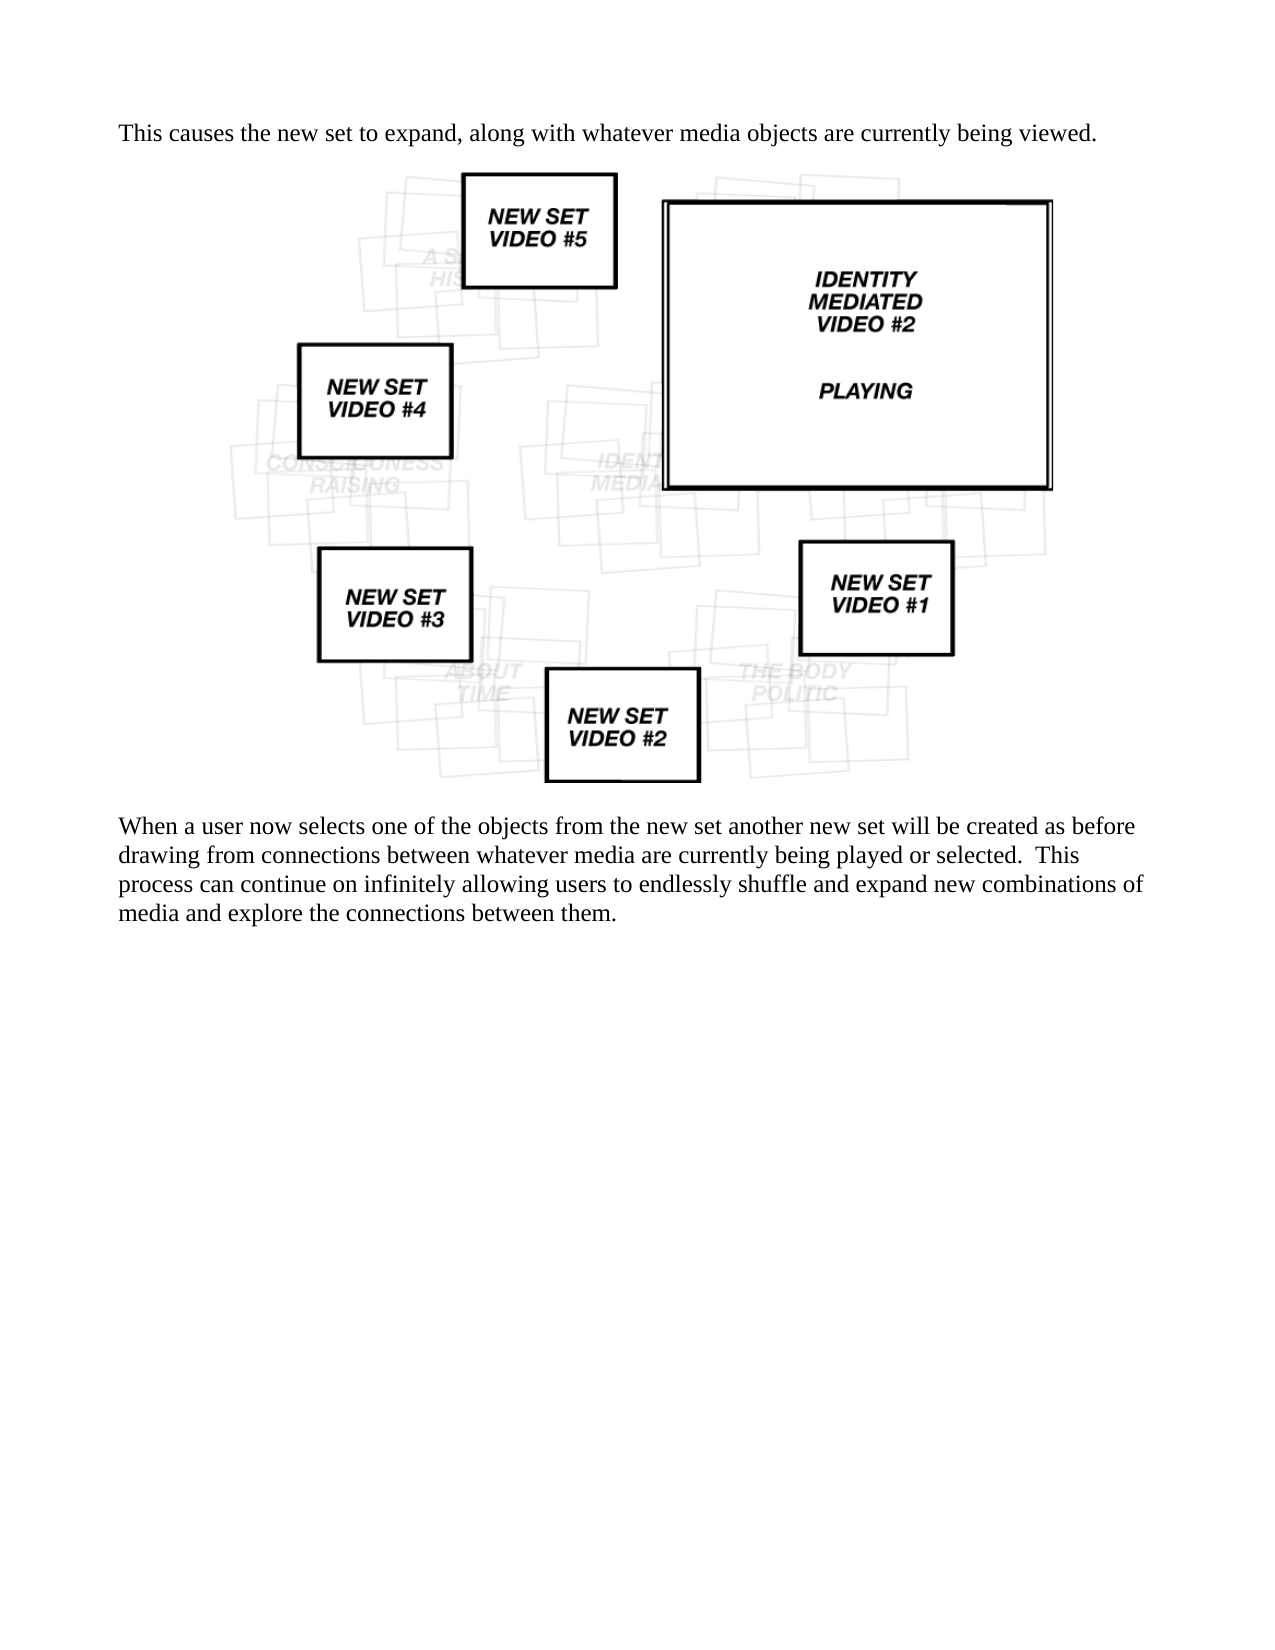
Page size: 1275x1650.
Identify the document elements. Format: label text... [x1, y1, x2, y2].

picture [229, 172, 1054, 783]
text This causes the new set to expand, along with whatever media objects are currently being viewed. [118, 118, 1157, 147]
text When a user now selects one of the objects from the new set another new set will be created as before drawing from connections between whatever media are currently being played or selected. This process can continue on infinitely allowing users to endlessly shuffle and expand new combinations of media and explore the connections between them. [118, 811, 1157, 926]
